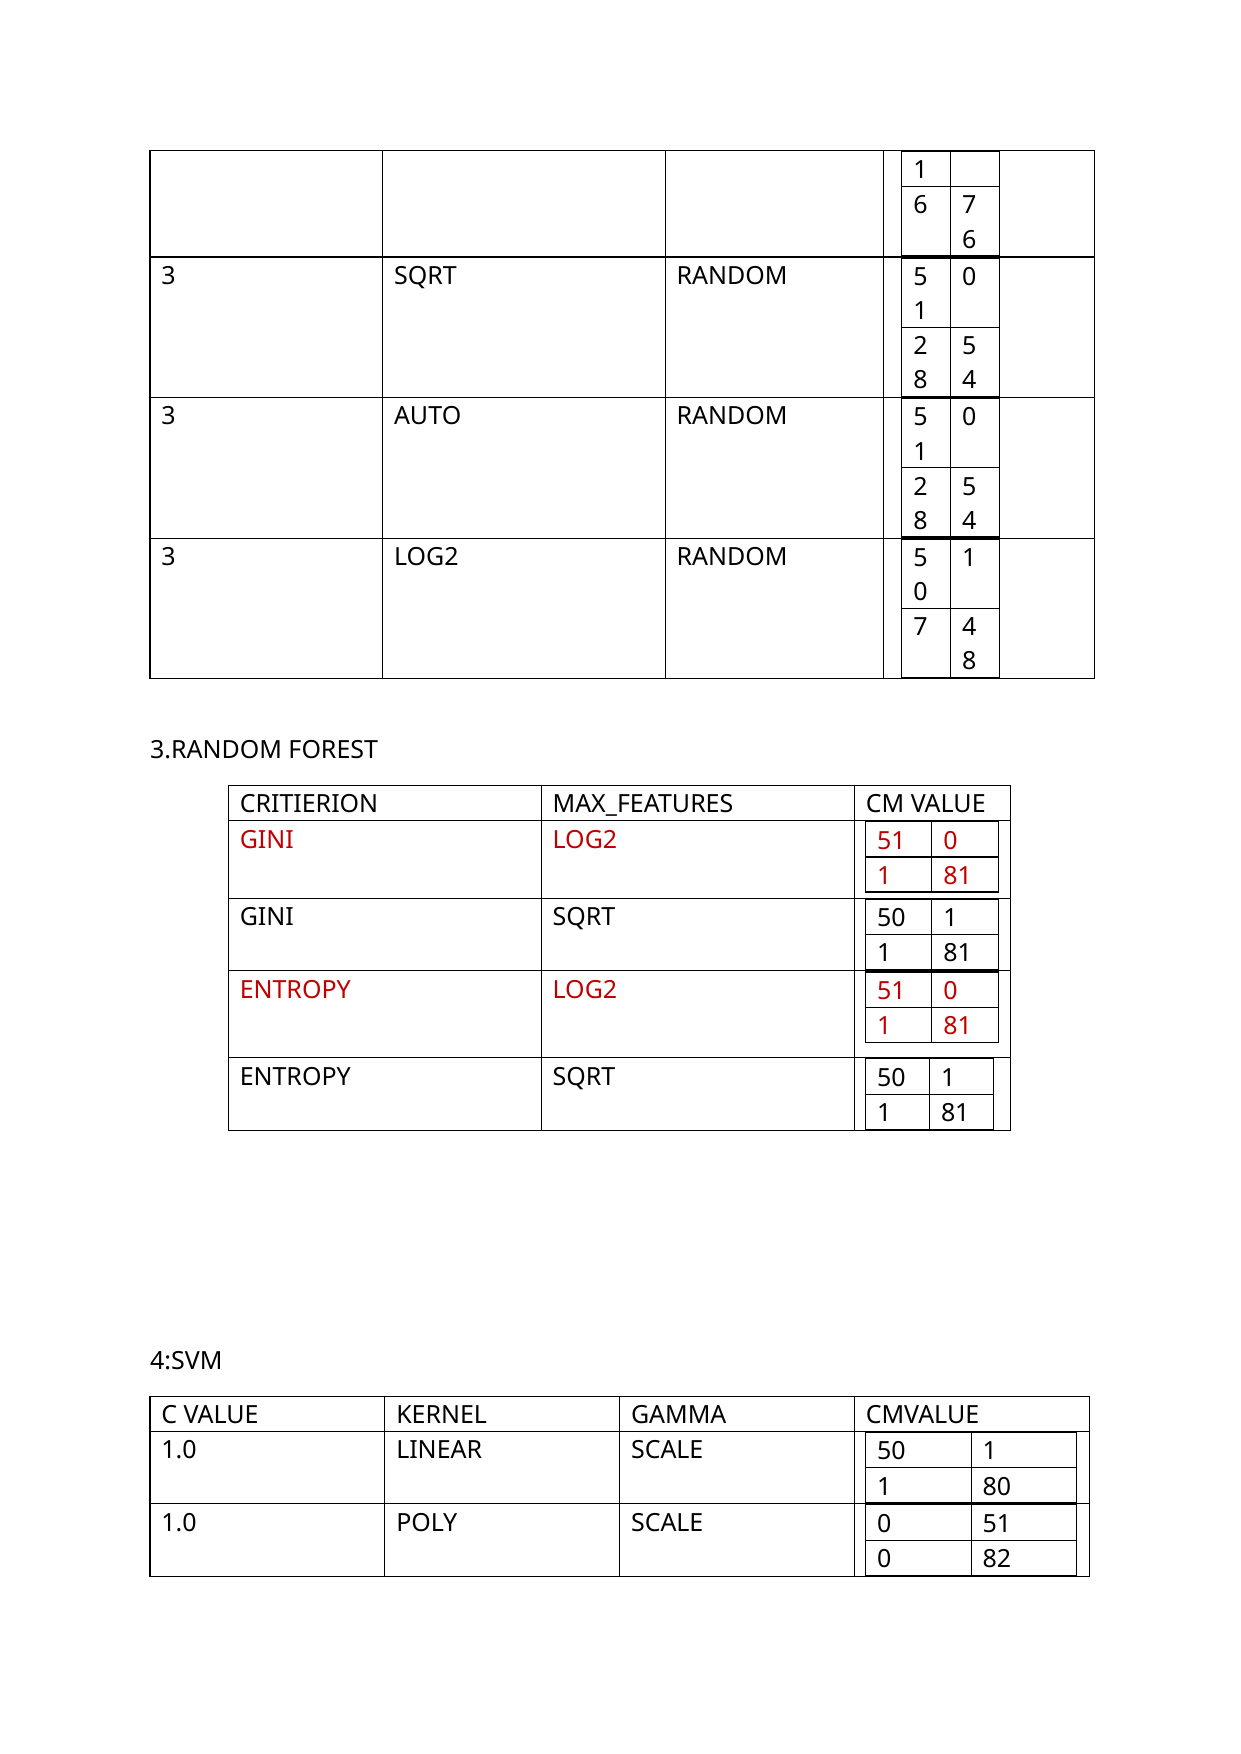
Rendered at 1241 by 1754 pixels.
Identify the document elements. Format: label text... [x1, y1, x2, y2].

table_header 51 [902, 399, 950, 467]
table_cell [666, 151, 883, 256]
table_header KERNEL [385, 1397, 619, 1431]
text 4:SVM [150, 1343, 1090, 1377]
table_header 0 [951, 399, 999, 467]
table_cell 1 [866, 858, 931, 891]
table_header 1 [932, 900, 998, 934]
table_cell [1000, 151, 1094, 256]
table_cell 1 [866, 1095, 929, 1128]
table_cell 76 [951, 187, 999, 255]
table_cell [1000, 539, 1094, 678]
table_cell 7 [902, 609, 950, 677]
table_cell [884, 398, 901, 537]
table_cell [884, 539, 901, 678]
table_header MAX_FEATURES [542, 786, 854, 820]
table_cell [999, 899, 1010, 970]
table_header 51 [866, 973, 931, 1007]
table_cell 3 [151, 539, 382, 678]
table_header 1 [951, 540, 999, 608]
table_cell [855, 899, 865, 970]
table_cell [994, 1058, 1010, 1130]
table_cell SCALE [620, 1432, 854, 1503]
table_cell 81 [932, 935, 998, 969]
table_cell 3 [151, 258, 382, 397]
table_cell SCALE [620, 1504, 854, 1576]
table_header 1 [902, 152, 950, 186]
table_cell [884, 151, 901, 256]
table_cell [855, 971, 1010, 1057]
table_header CMVALUE [855, 1397, 1089, 1431]
table_cell [855, 1432, 865, 1503]
table_header GAMMA [620, 1397, 854, 1431]
table_cell 1 [866, 935, 931, 969]
table_cell 6 [902, 187, 950, 255]
table_cell RANDOM [666, 398, 883, 537]
table_header 0 [932, 822, 998, 856]
table_cell 1 [866, 1008, 931, 1042]
table_header 50 [902, 540, 950, 608]
table_header 51 [972, 1505, 1076, 1539]
table_cell 82 [972, 1541, 1076, 1574]
table_cell [855, 1504, 865, 1576]
table_header 51 [866, 822, 931, 856]
table_cell LOG2 [542, 971, 854, 1057]
table_cell AUTO [383, 398, 665, 537]
table_header 1 [930, 1059, 993, 1093]
table_cell [855, 1058, 865, 1130]
text 3.RANDOM FOREST [150, 732, 1090, 766]
table_cell POLY [385, 1504, 619, 1576]
table_header C VALUE [151, 1397, 384, 1431]
table_cell LOG2 [383, 539, 665, 678]
table_cell GINI [229, 899, 541, 970]
table_header CM VALUE [855, 786, 1010, 820]
table_header 50 [866, 900, 931, 934]
table_cell 0 [866, 1541, 971, 1574]
table_cell 54 [951, 468, 999, 536]
table_header 0 [951, 259, 999, 327]
table_cell 80 [972, 1468, 1076, 1502]
table_cell 28 [902, 328, 950, 396]
table_cell RANDOM [666, 539, 883, 678]
table_cell 28 [902, 468, 950, 536]
table_cell 81 [932, 858, 998, 891]
table_cell 48 [951, 609, 999, 677]
table_header [951, 152, 999, 186]
table_cell [151, 151, 382, 256]
table_cell [1077, 1432, 1089, 1503]
table_cell 1.0 [151, 1432, 384, 1503]
table_header 1 [972, 1433, 1076, 1467]
table_header 0 [866, 1505, 971, 1539]
table_cell ENTROPY [229, 971, 541, 1057]
table_cell ENTROPY [229, 1058, 541, 1130]
table_cell GINI [229, 821, 541, 898]
table_header 51 [902, 259, 950, 327]
table_cell [1000, 258, 1094, 397]
table_header 50 [866, 1059, 929, 1093]
table_cell [1000, 398, 1094, 537]
table_cell 81 [932, 1008, 998, 1042]
table_cell LOG2 [542, 821, 854, 898]
table_header 50 [866, 1433, 971, 1467]
table_header CRITIERION [229, 786, 541, 820]
table_cell RANDOM [666, 258, 883, 397]
table_cell [1077, 1504, 1089, 1576]
table_cell [383, 151, 665, 256]
table_cell SQRT [542, 899, 854, 970]
table_header 0 [932, 973, 998, 1007]
table_cell [855, 821, 1010, 898]
table_cell SQRT [383, 258, 665, 397]
table_cell [884, 258, 901, 397]
table_cell 54 [951, 328, 999, 396]
table_cell 1 [866, 1468, 971, 1502]
table_cell 1.0 [151, 1504, 384, 1576]
table_cell LINEAR [385, 1432, 619, 1503]
table_cell 81 [930, 1095, 993, 1128]
table_cell 3 [151, 398, 382, 537]
table_cell SQRT [542, 1058, 854, 1130]
